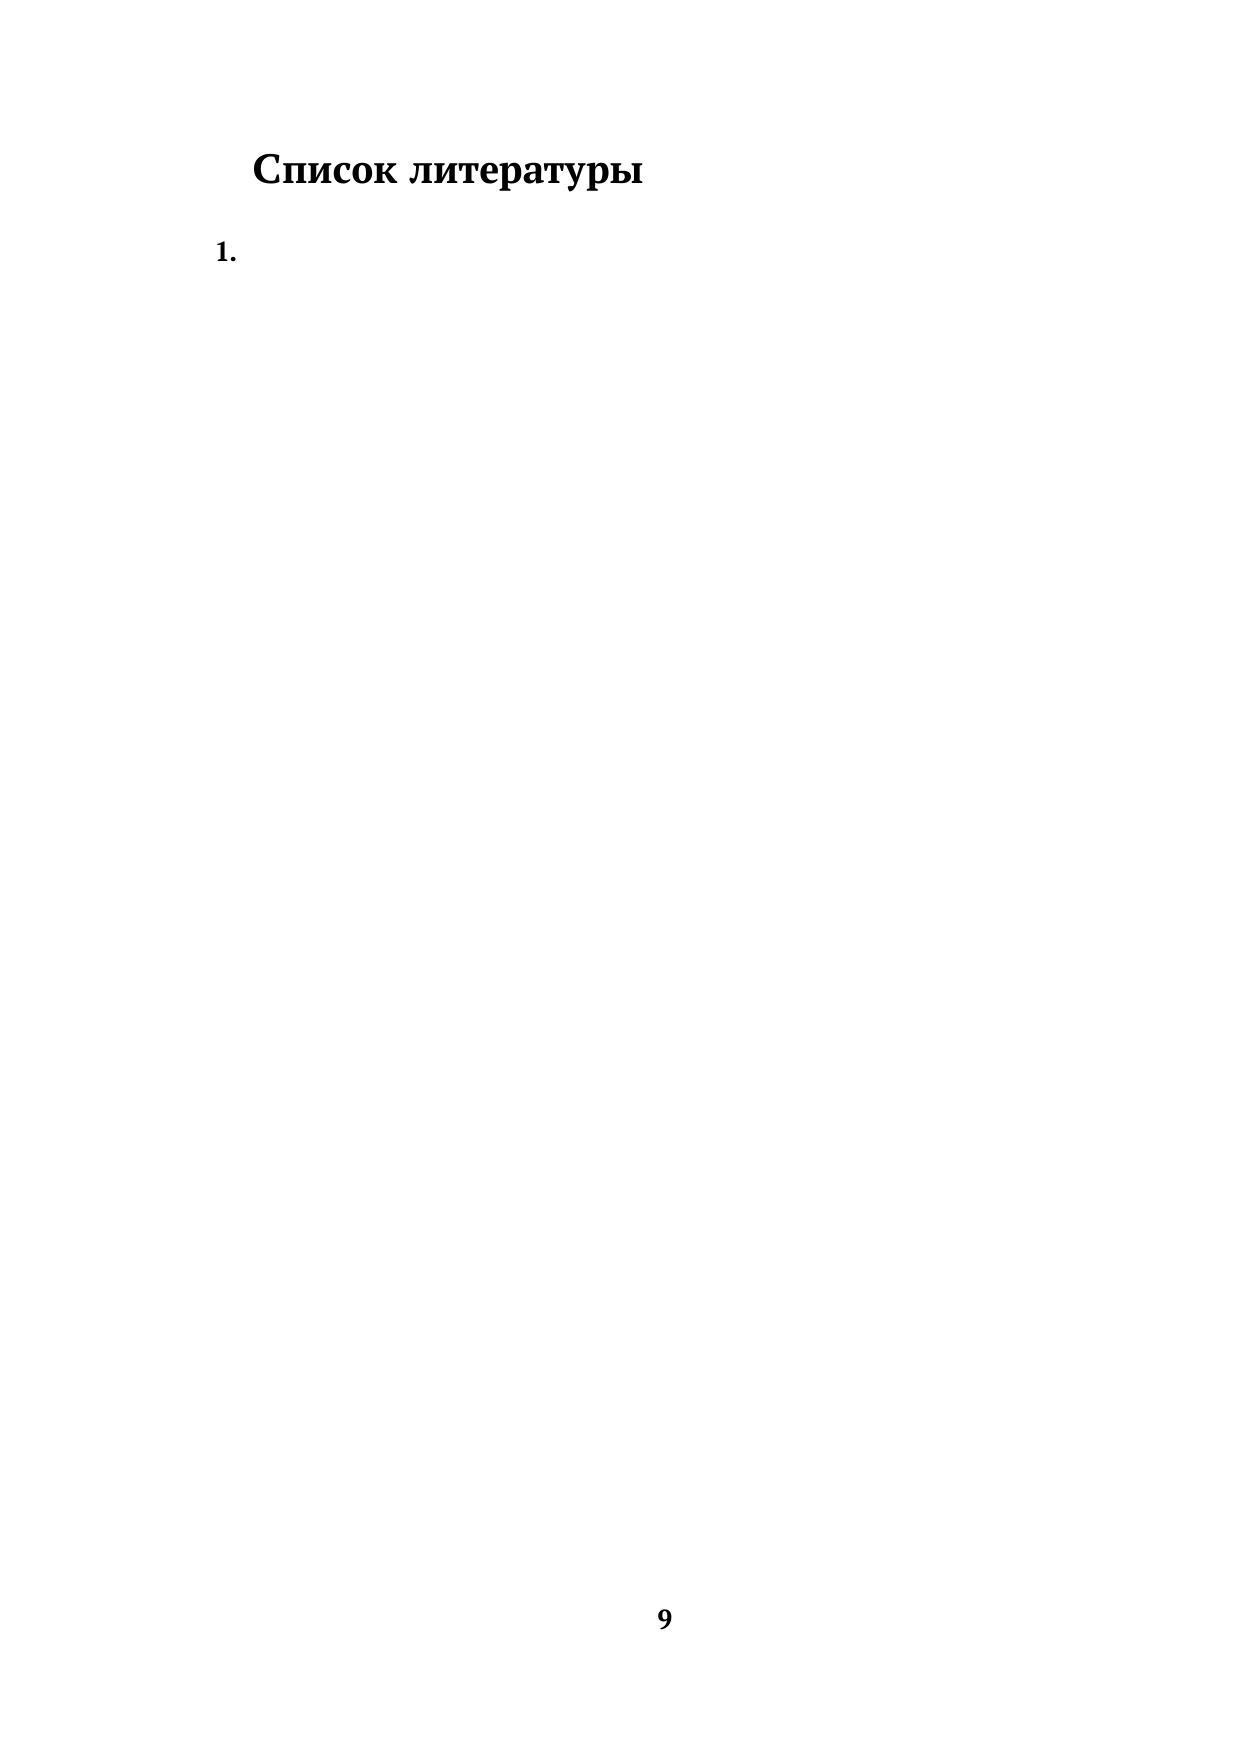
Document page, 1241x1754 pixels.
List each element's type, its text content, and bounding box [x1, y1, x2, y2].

subtitle Список литературы [251, 143, 1152, 193]
